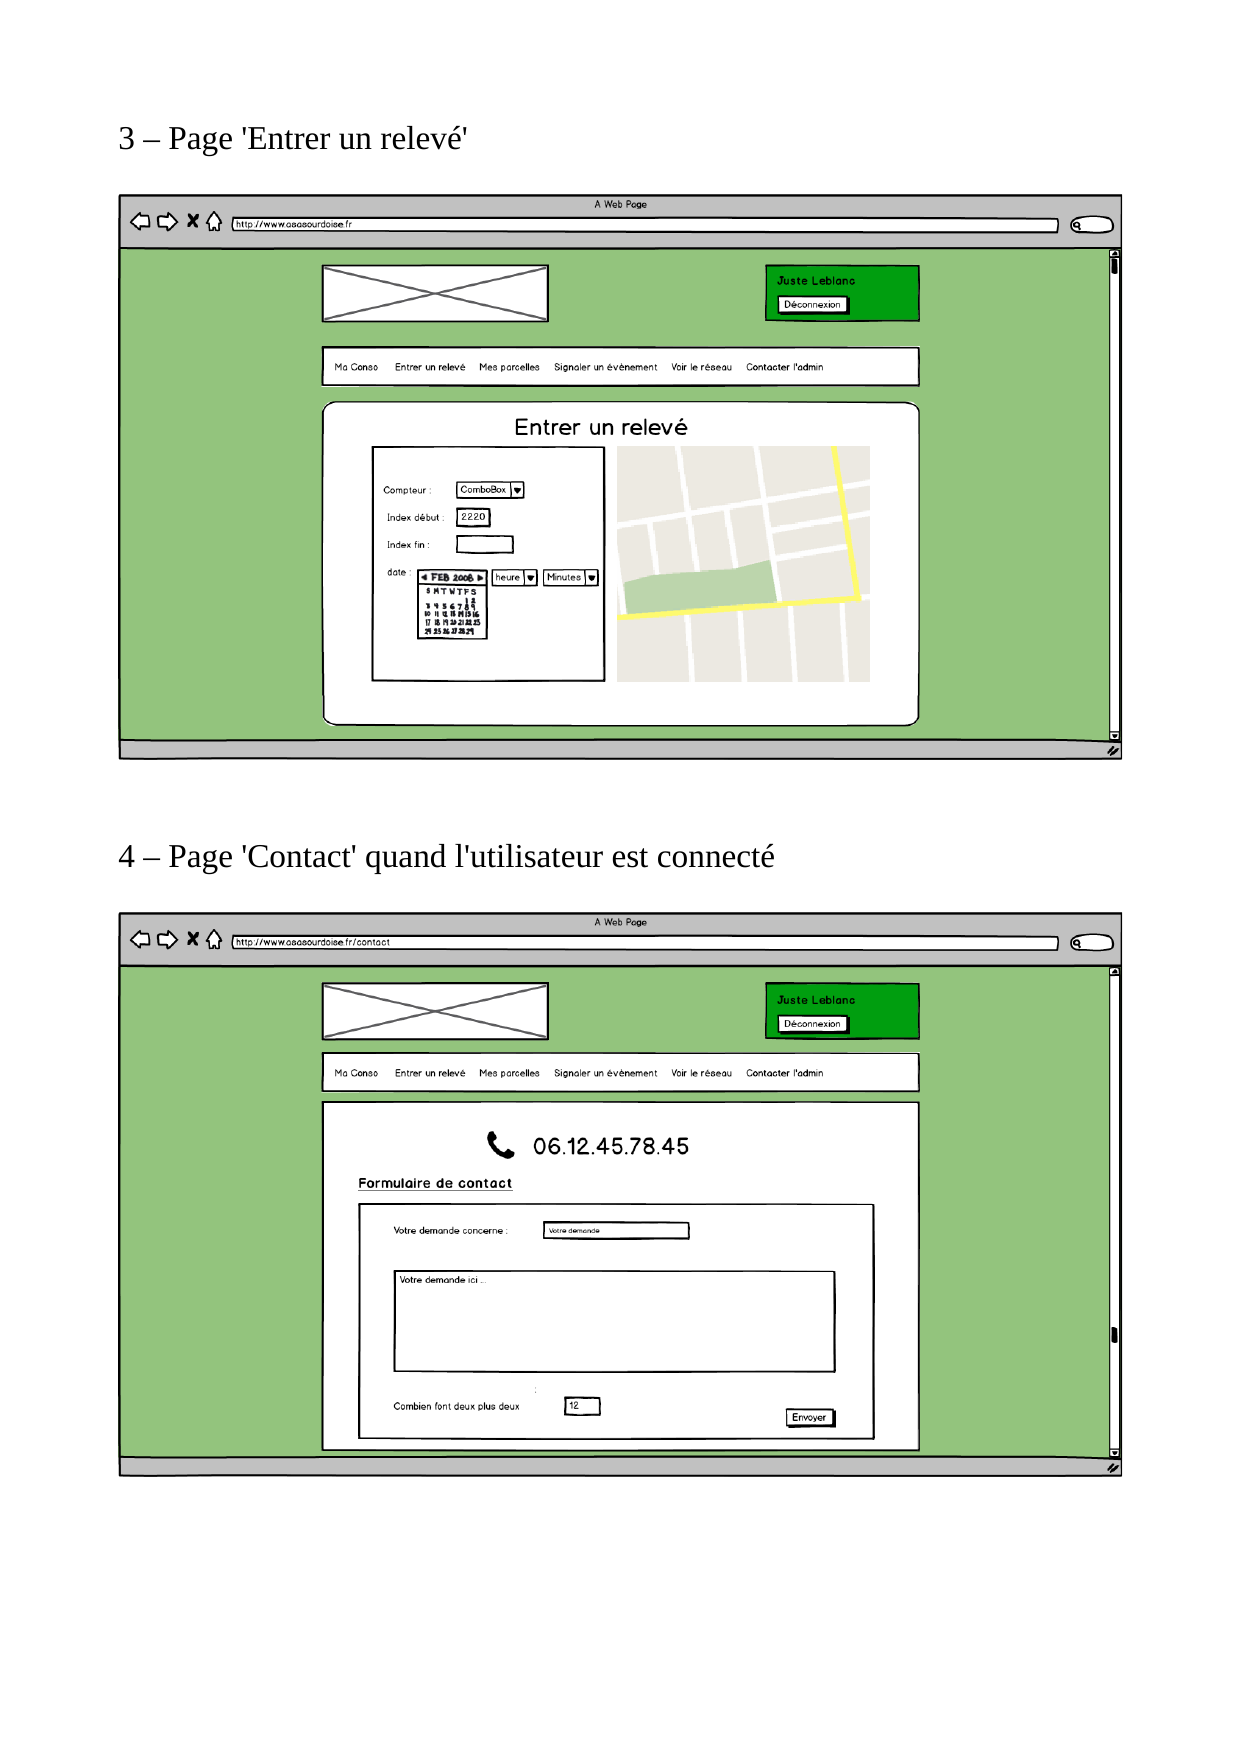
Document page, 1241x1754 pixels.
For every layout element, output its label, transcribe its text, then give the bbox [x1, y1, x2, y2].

picture [118, 194, 1123, 760]
text 3 – Page 'Entrer un relevé' [118, 118, 1122, 156]
text 4 – Page 'Contact' quand l'utilisateur est connecté [118, 836, 1122, 874]
picture [118, 912, 1123, 1477]
